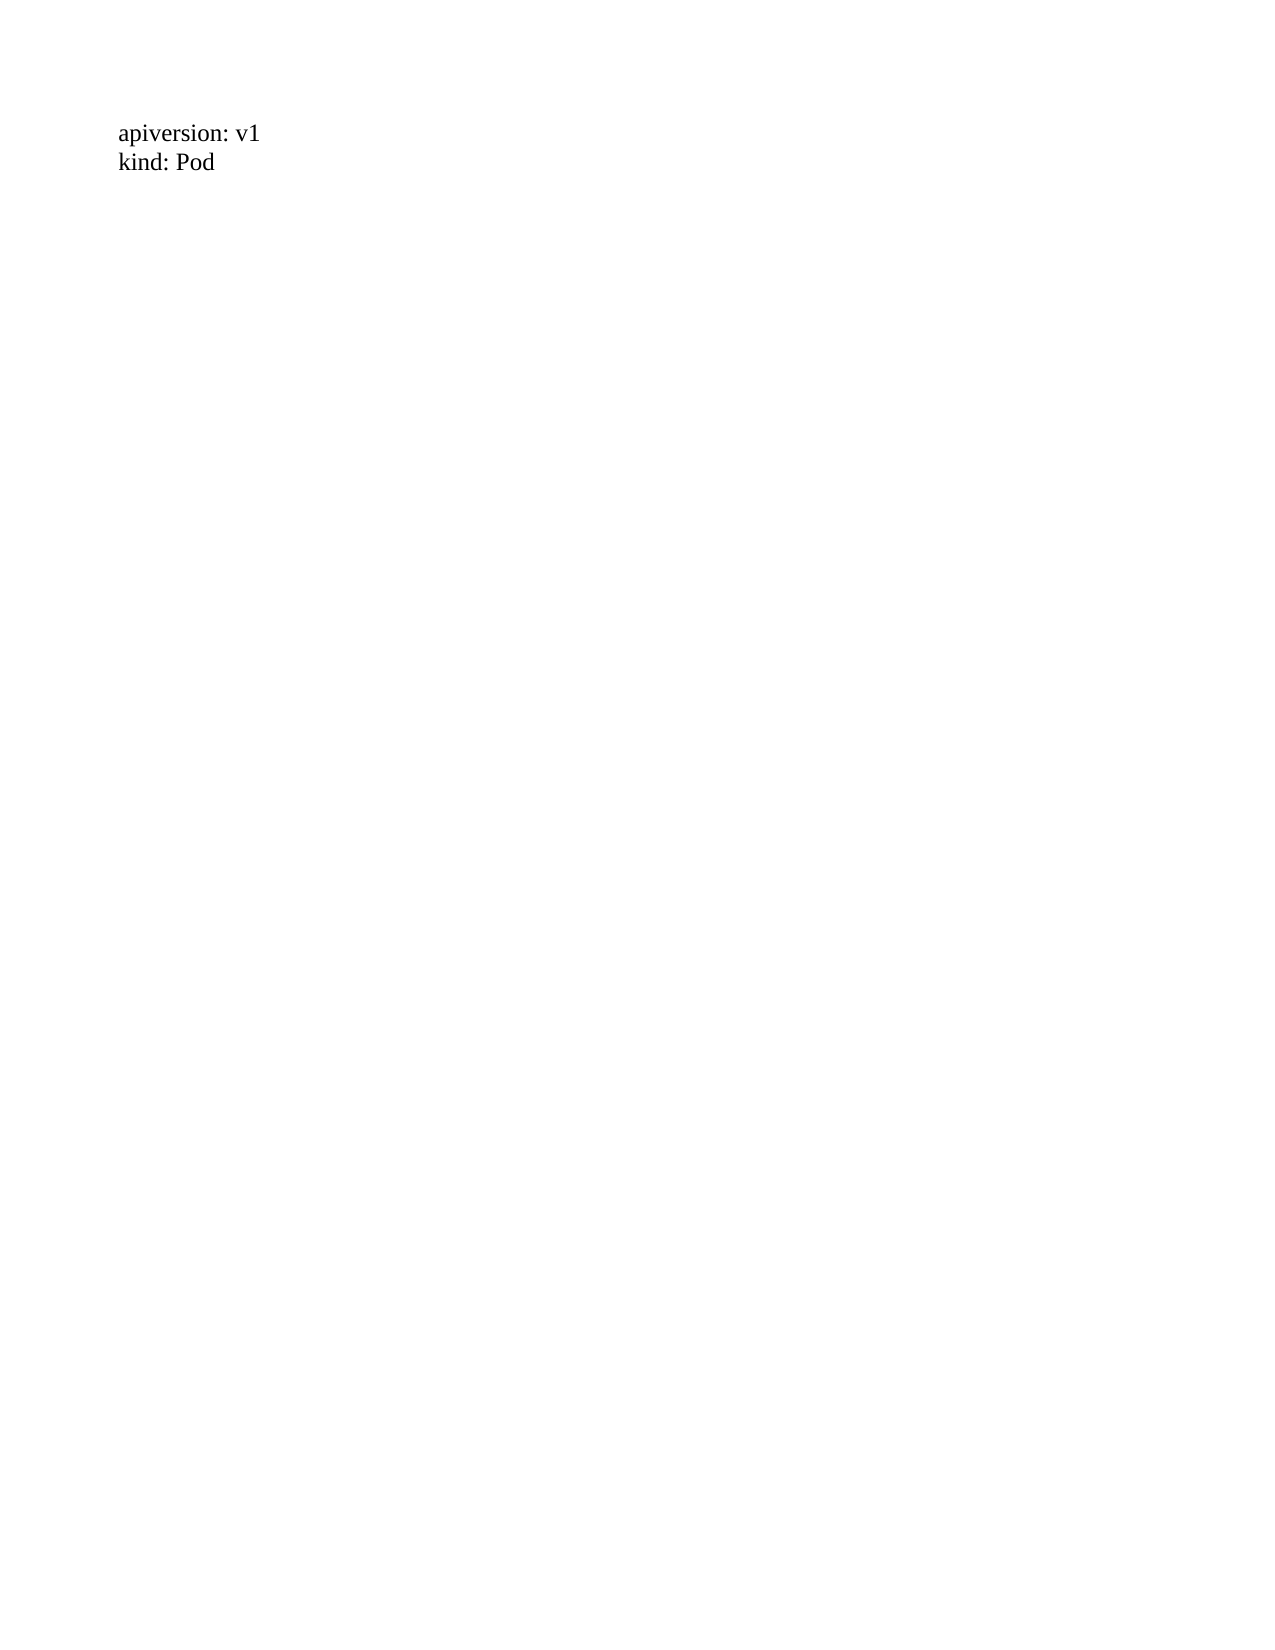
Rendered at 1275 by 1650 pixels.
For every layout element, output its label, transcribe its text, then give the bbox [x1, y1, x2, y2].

text kind: Pod [118, 147, 1157, 176]
text apiversion: v1 [118, 118, 1157, 147]
